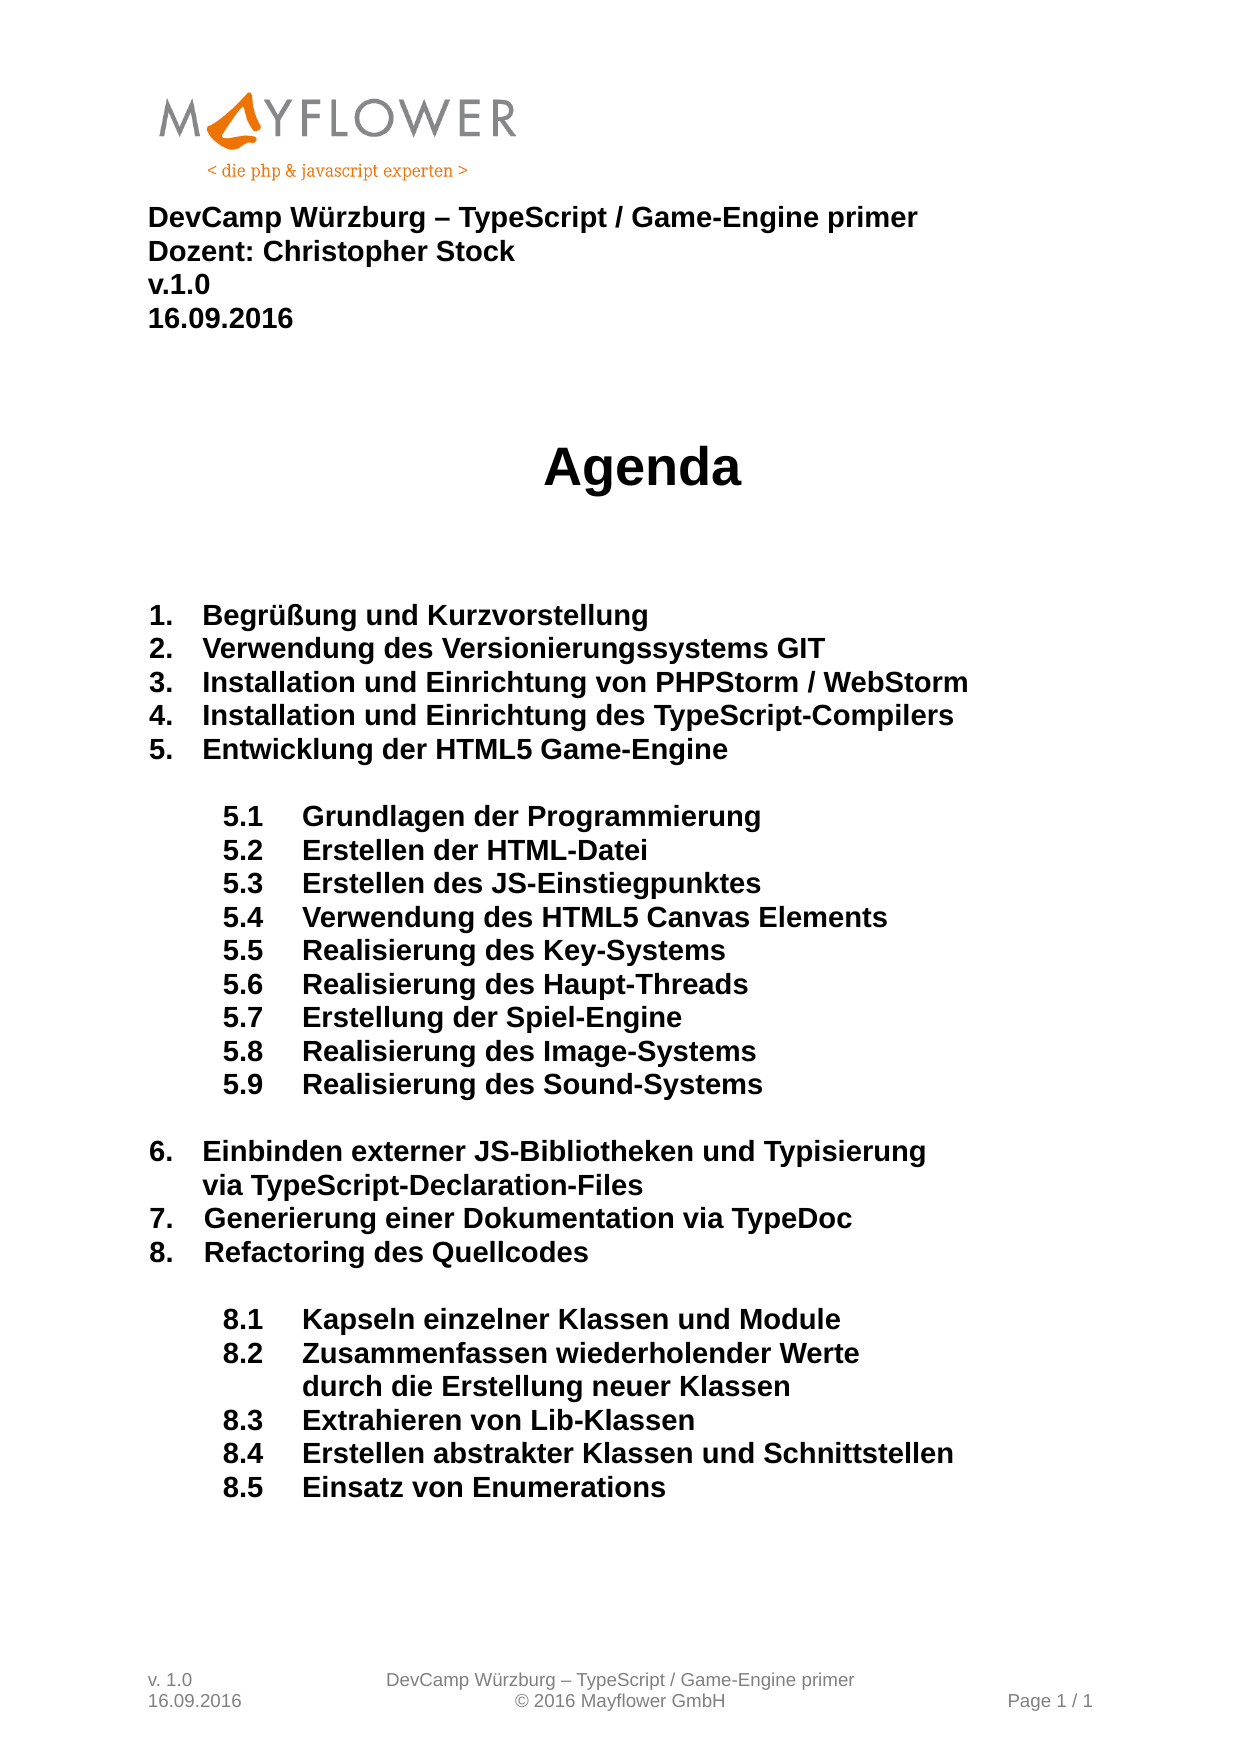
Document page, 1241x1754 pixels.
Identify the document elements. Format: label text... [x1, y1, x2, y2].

list Erstellung der Spiel-Engine [223, 1000, 1137, 1034]
list Erstellen der HTML-Datei [223, 832, 1137, 866]
list Installation und Einrichtung von PHPStorm / WebStorm [149, 665, 1137, 698]
list Realisierung des Haupt-Threads [223, 967, 1137, 1000]
list Zusammenfassen wiederholender Werte durch die Erstellung neuer Klassen [223, 1336, 1137, 1403]
list Verwendung des Versionierungssystems GIT [149, 631, 1137, 665]
list Realisierung des Key-Systems [223, 933, 1137, 967]
text 16.09.2016 [148, 301, 1137, 334]
picture [149, 83, 526, 187]
text v.1.0 [148, 267, 1137, 301]
text Agenda [148, 435, 1137, 497]
list Entwicklung der HTML5 Game-Engine [149, 732, 1137, 765]
list Extrahieren von Lib-Klassen [223, 1403, 1137, 1436]
list Begrüßung und Kurzvorstellung [149, 598, 1137, 631]
list Realisierung des Sound-Systems [223, 1067, 1137, 1101]
list Erstellen abstrakter Klassen und Schnittstellen [223, 1436, 1137, 1470]
list Erstellen des JS-Einstiegpunktes [223, 866, 1137, 899]
list Installation und Einrichtung des TypeScript-Compilers [149, 698, 1137, 732]
text DevCamp Würzburg – TypeScript / Game-Engine primer [148, 200, 1137, 233]
text Dozent: Christopher Stock [148, 233, 1137, 267]
list Refactoring des Quellcodes [149, 1235, 1137, 1268]
list Verwendung des HTML5 Canvas Elements [223, 899, 1137, 933]
list Generierung einer Dokumentation via TypeDoc [149, 1201, 1137, 1235]
list Einsatz von Enumerations [223, 1470, 1137, 1503]
list Realisierung des Image-Systems [223, 1034, 1137, 1067]
list Grundlagen der Programmierung [223, 799, 1137, 832]
list Kapseln einzelner Klassen und Module [223, 1302, 1137, 1336]
list Einbinden externer JS-Bibliotheken und Typisierung via TypeScript-Declaration-Files [149, 1134, 1137, 1201]
